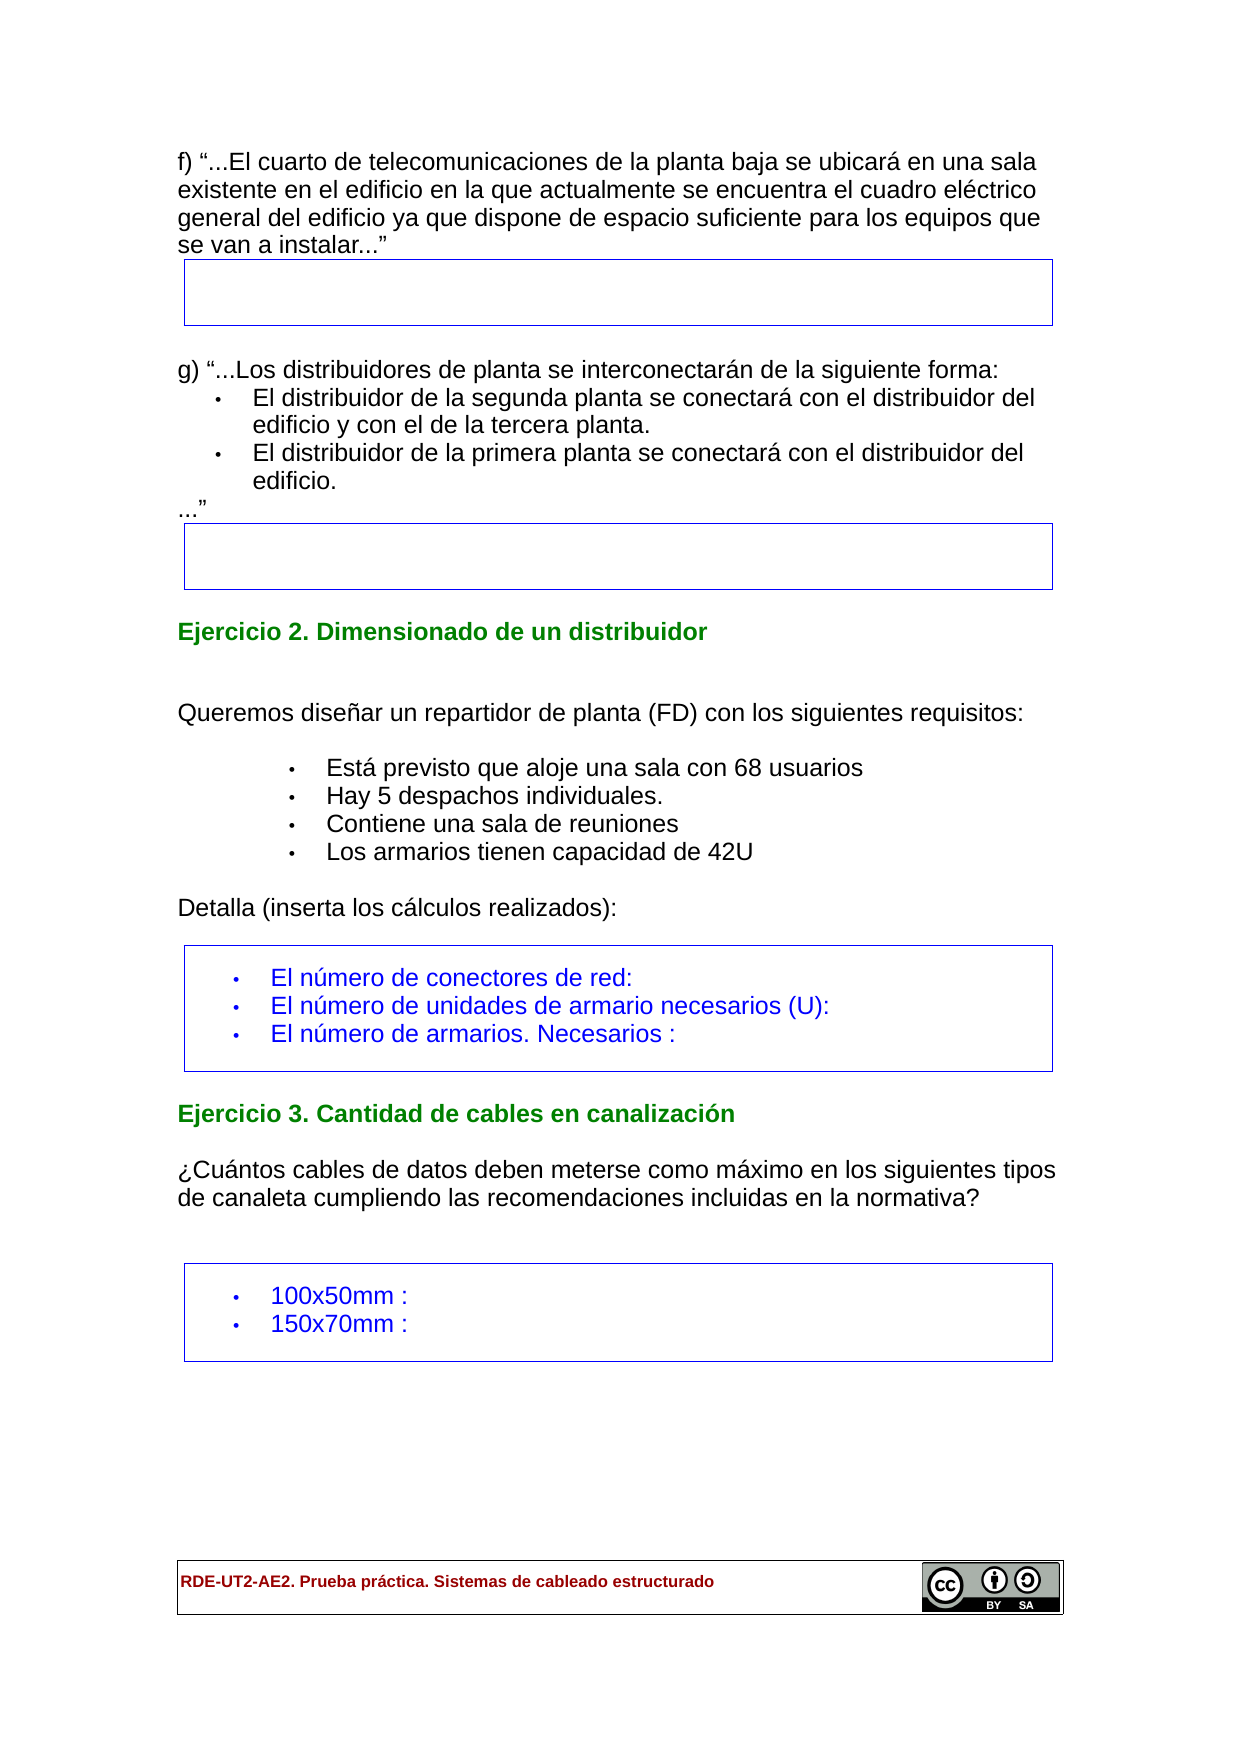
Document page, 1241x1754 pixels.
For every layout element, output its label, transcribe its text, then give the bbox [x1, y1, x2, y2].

table_header [185, 260, 1052, 325]
text Queremos diseñar un repartidor de planta (FD) con los siguientes requisitos: [177, 698, 1063, 726]
list El distribuidor de la segunda planta se conectará con el distribuidor del edificio y con el de la tercera planta. [215, 383, 1063, 439]
list Está previsto que aloje una sala con 68 usuarios [288, 754, 1063, 782]
text f) “...El cuarto de telecomunicaciones de la planta baja se ubicará en una sala existente en el edificio en la que actualmente se encuentra el cuadro eléctrico general del edificio ya que dispone de espacio suficiente para los equipos que se van a instalar...” [177, 148, 1063, 259]
text Ejercicio 2. Dimensionado de un distribuidor [177, 618, 1063, 646]
table_header El número de conectores de red: El número de unidades de armario necesarios (U): El número de armarios. Necesarios : [185, 946, 1052, 1071]
text Detalla (inserta los cálculos realizados): [177, 894, 1063, 922]
table_header 100x50mm : 150x70mm : [185, 1264, 1052, 1361]
text Ejercicio 3. Cantidad de cables en canalización [177, 1100, 1063, 1128]
picture [922, 1562, 1060, 1612]
text g) “...Los distribuidores de planta se interconectarán de la siguiente forma: [177, 356, 1063, 383]
table_header [185, 524, 1052, 589]
text ...” [177, 495, 1063, 523]
list El distribuidor de la primera planta se conectará con el distribuidor del edificio. [215, 439, 1063, 495]
list ¿Cuántos cables de datos deben meterse como máximo en los siguientes tipos de canaleta cumpliendo las recomendaciones incluidas en la normativa? [177, 1156, 1063, 1212]
list Los armarios tienen capacidad de 42U [288, 838, 1063, 866]
list Hay 5 despachos individuales. [288, 782, 1063, 810]
list Contiene una sala de reuniones [288, 810, 1063, 838]
